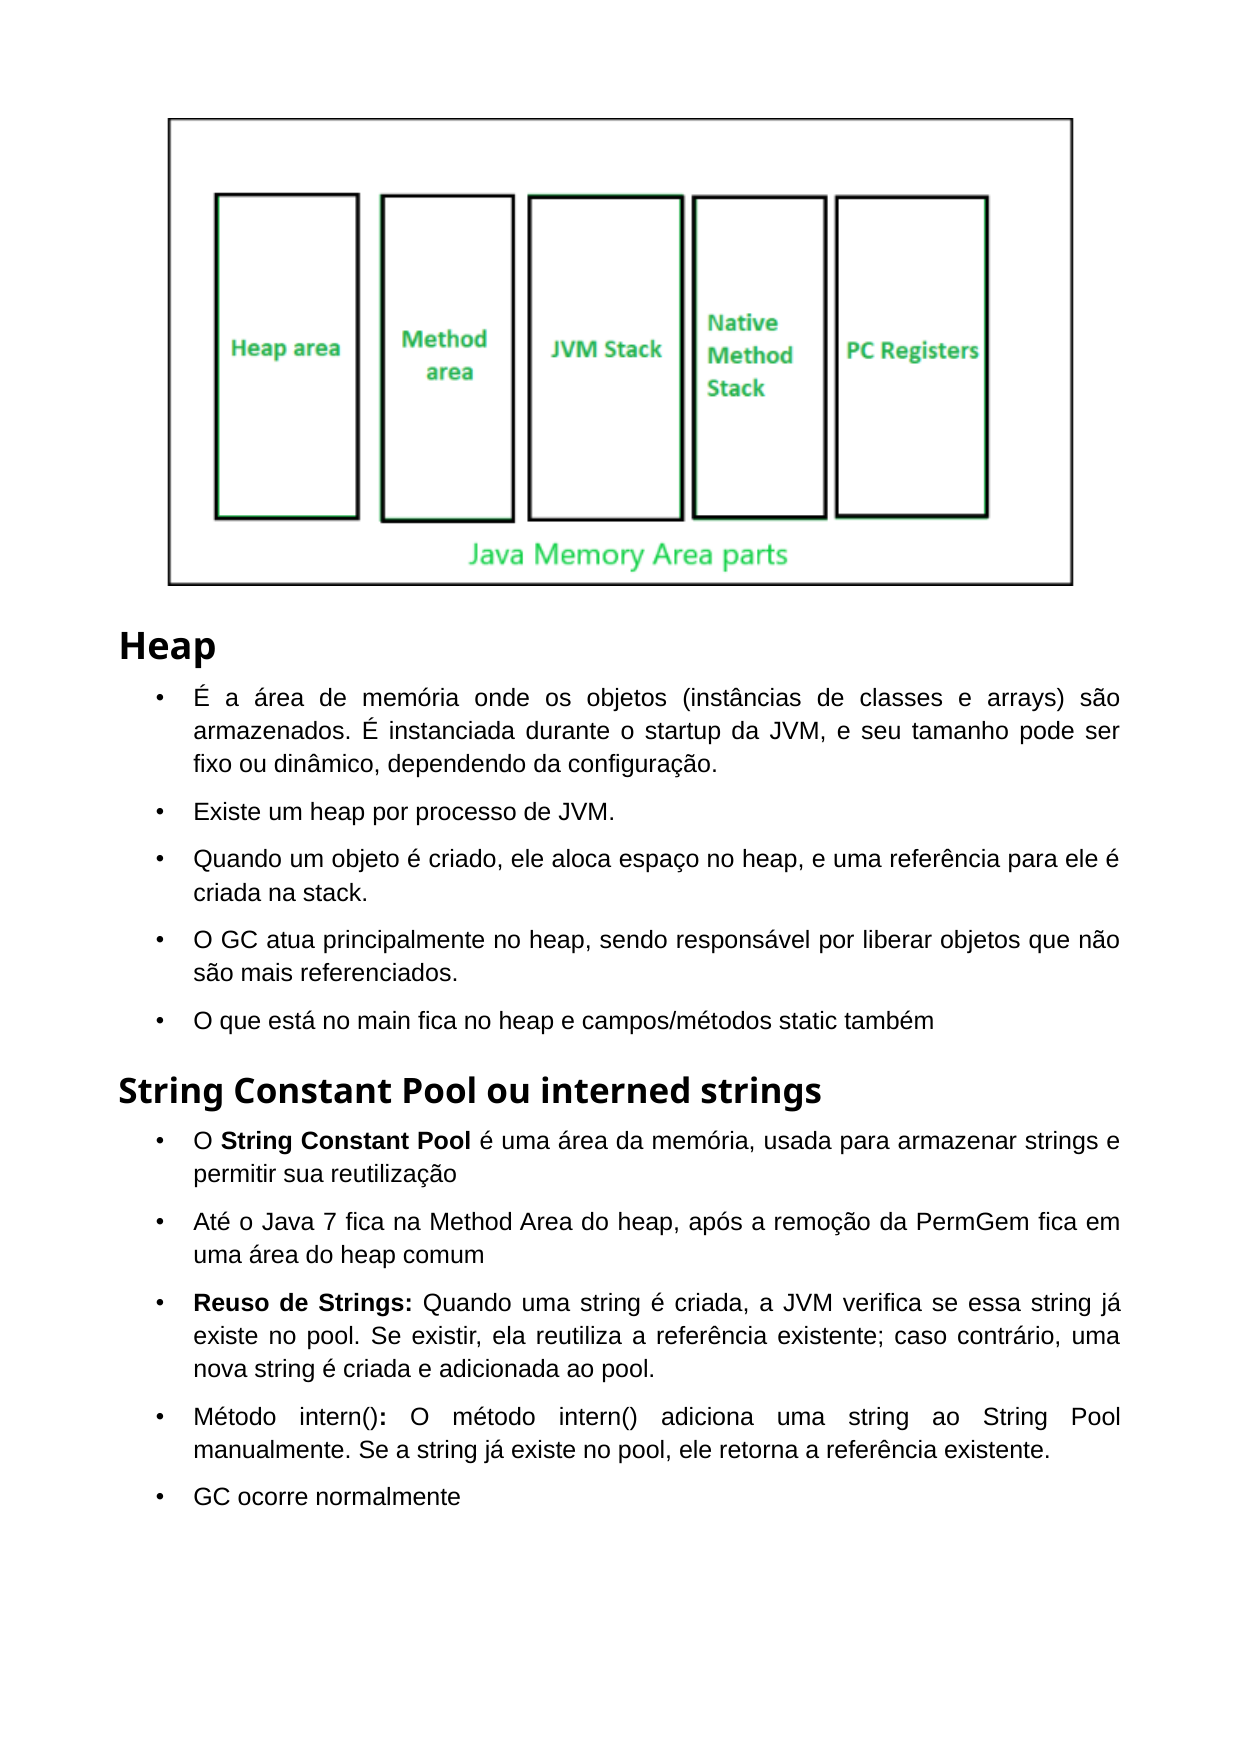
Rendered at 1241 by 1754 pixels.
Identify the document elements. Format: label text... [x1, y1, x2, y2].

list Método intern(): O método intern() adiciona uma string ao String Pool manualmente. Se a string já existe no pool, ele retorna a referência existente. [156, 1402, 1122, 1463]
list Reuso de Strings: Quando uma string é criada, a JVM verifica se essa string já existe no pool. Se existir, ela reutiliza a referência existente; caso contrário, uma nova string é criada e adicionada ao pool. [156, 1288, 1122, 1383]
list O String Constant Pool é uma área da memória, usada para armazenar strings e permitir sua reutilização [156, 1126, 1122, 1188]
list É a área de memória onde os objetos (instâncias de classes e arrays) são armazenados. É instanciada durante o startup da JVM, e seu tamanho pode ser fixo ou dinâmico, dependendo da configuração. [156, 683, 1122, 778]
picture [165, 118, 1075, 586]
subtitle Heap [118, 619, 1122, 671]
list Existe um heap por processo de JVM. [156, 797, 1122, 826]
list Quando um objeto é criado, ele aloca espaço no heap, e uma referência para ele é criada na stack. [156, 844, 1122, 906]
list Até o Java 7 fica na Method Area do heap, após a remoção da PermGem fica em uma área do heap comum [156, 1207, 1122, 1269]
list O GC atua principalmente no heap, sendo responsável por liberar objetos que não são mais referenciados. [156, 925, 1122, 987]
subtitle String Constant Pool ou interned strings [118, 1066, 1122, 1114]
list GC ocorre normalmente [156, 1482, 1122, 1511]
list O que está no main fica no heap e campos/métodos static também [156, 1006, 1122, 1035]
